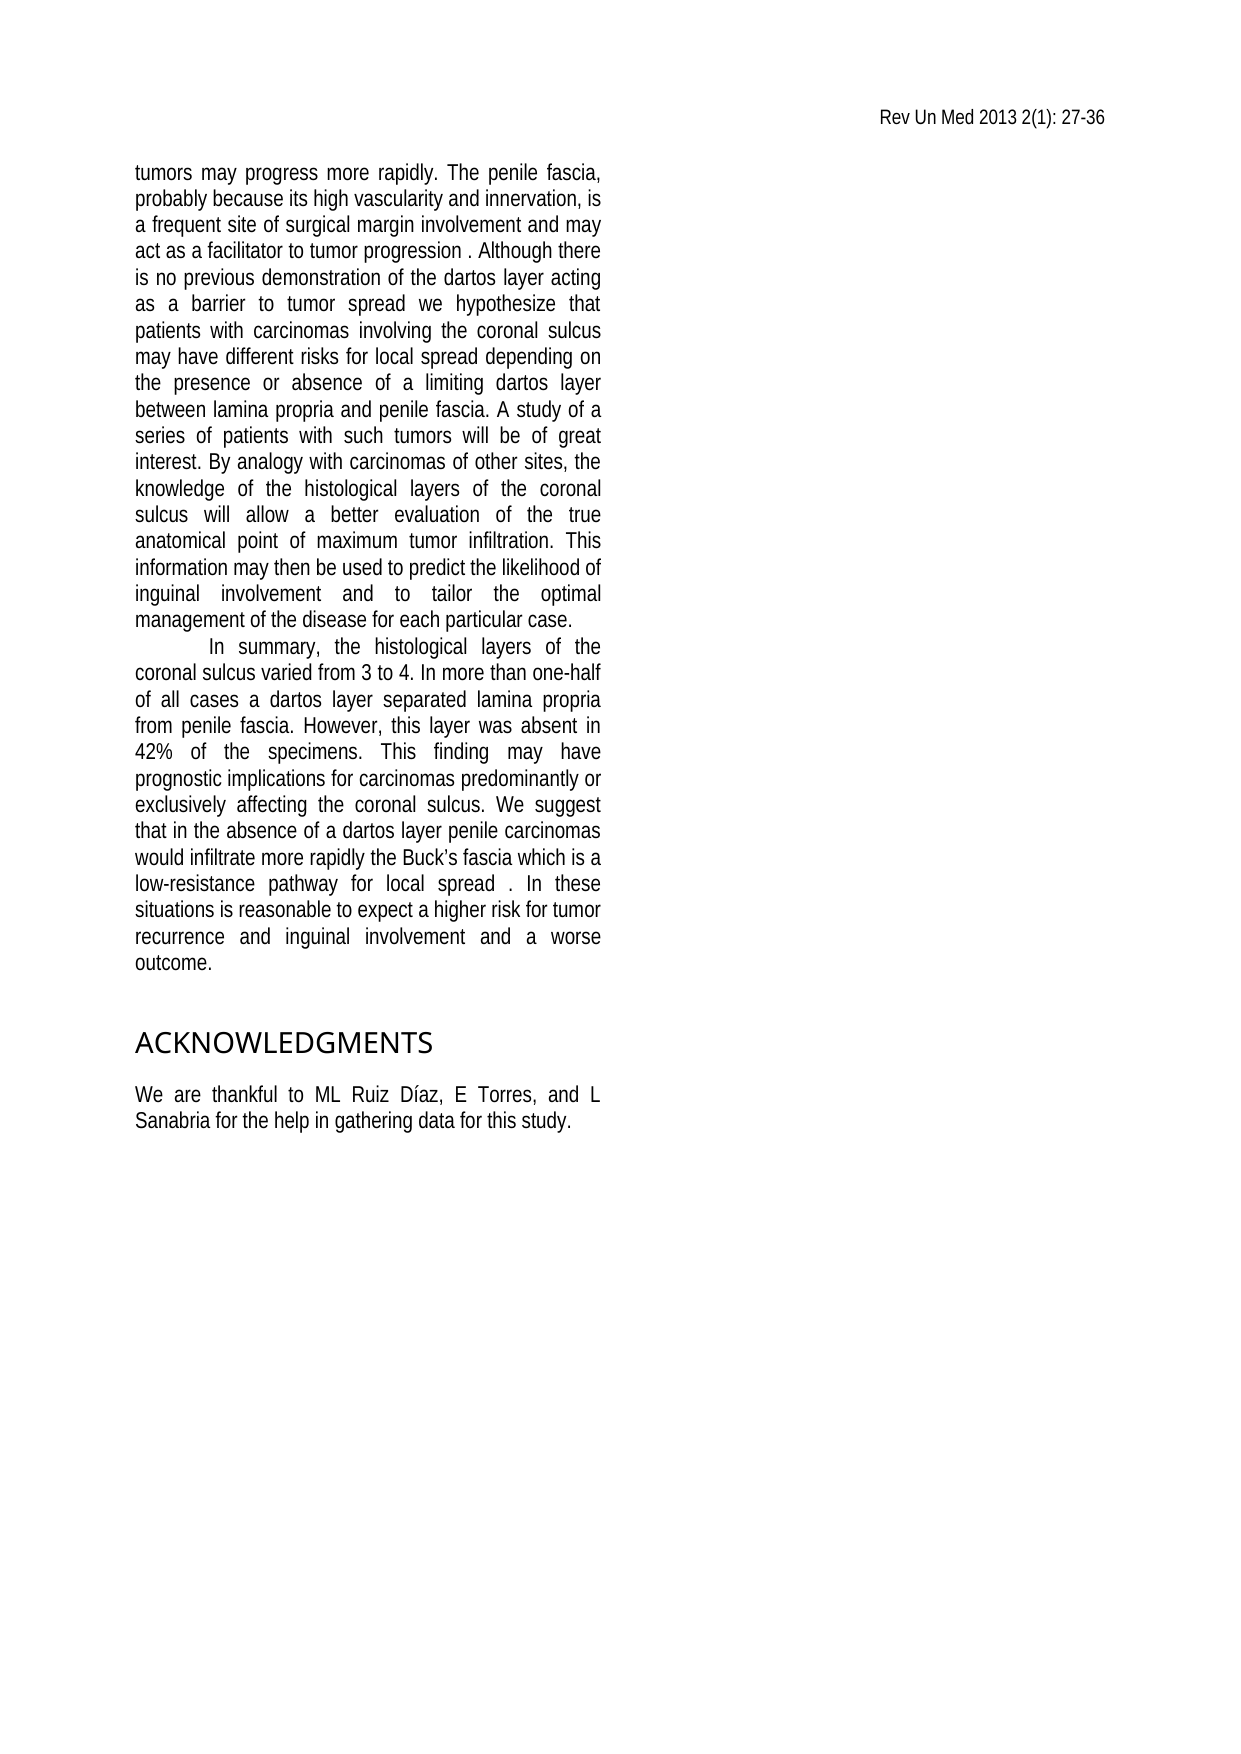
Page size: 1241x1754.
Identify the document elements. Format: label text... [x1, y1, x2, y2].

text In summary, the histological layers of the coronal sulcus varied from 3 to 4. In more than one-half of all cases a dartos layer separated lamina propria from penile fascia. However, this layer was absent in 42% of the specimens. This finding may have prognostic implications for carcinomas predominantly or exclusively affecting the coronal sulcus. We suggest that in the absence of a dartos layer penile carcinomas would infiltrate more rapidly the Buck’s fascia which is a low-resistance pathway for local spread . In these situations is reasonable to expect a higher risk for tumor recurrence and inguinal involvement and a worse outcome. [135, 633, 601, 975]
text tumors may progress more rapidly. The penile fascia, probably because its high vascularity and innervation, is a frequent site of surgical margin involvement and may act as a facilitator to tumor progression . Although there is no previous demonstration of the dartos layer acting as a barrier to tumor spread we hypothesize that patients with carcinomas involving the coronal sulcus may have different risks for local spread depending on the presence or absence of a limiting dartos layer between lamina propria and penile fascia. A study of a series of patients with such tumors will be of great interest. By analogy with carcinomas of other sites, the knowledge of the histological layers of the coronal sulcus will allow a better evaluation of the true anatomical point of maximum tumor infiltration. This information may then be used to predict the likelihood of inguinal involvement and to tailor the optimal management of the disease for each particular case. [135, 158, 601, 633]
subtitle ACKNOWLEDGMENTS [135, 1023, 601, 1062]
text We are thankful to ML Ruiz Díaz, E Torres, and L Sanabria for the help in gathering data for this study. [135, 1081, 601, 1133]
